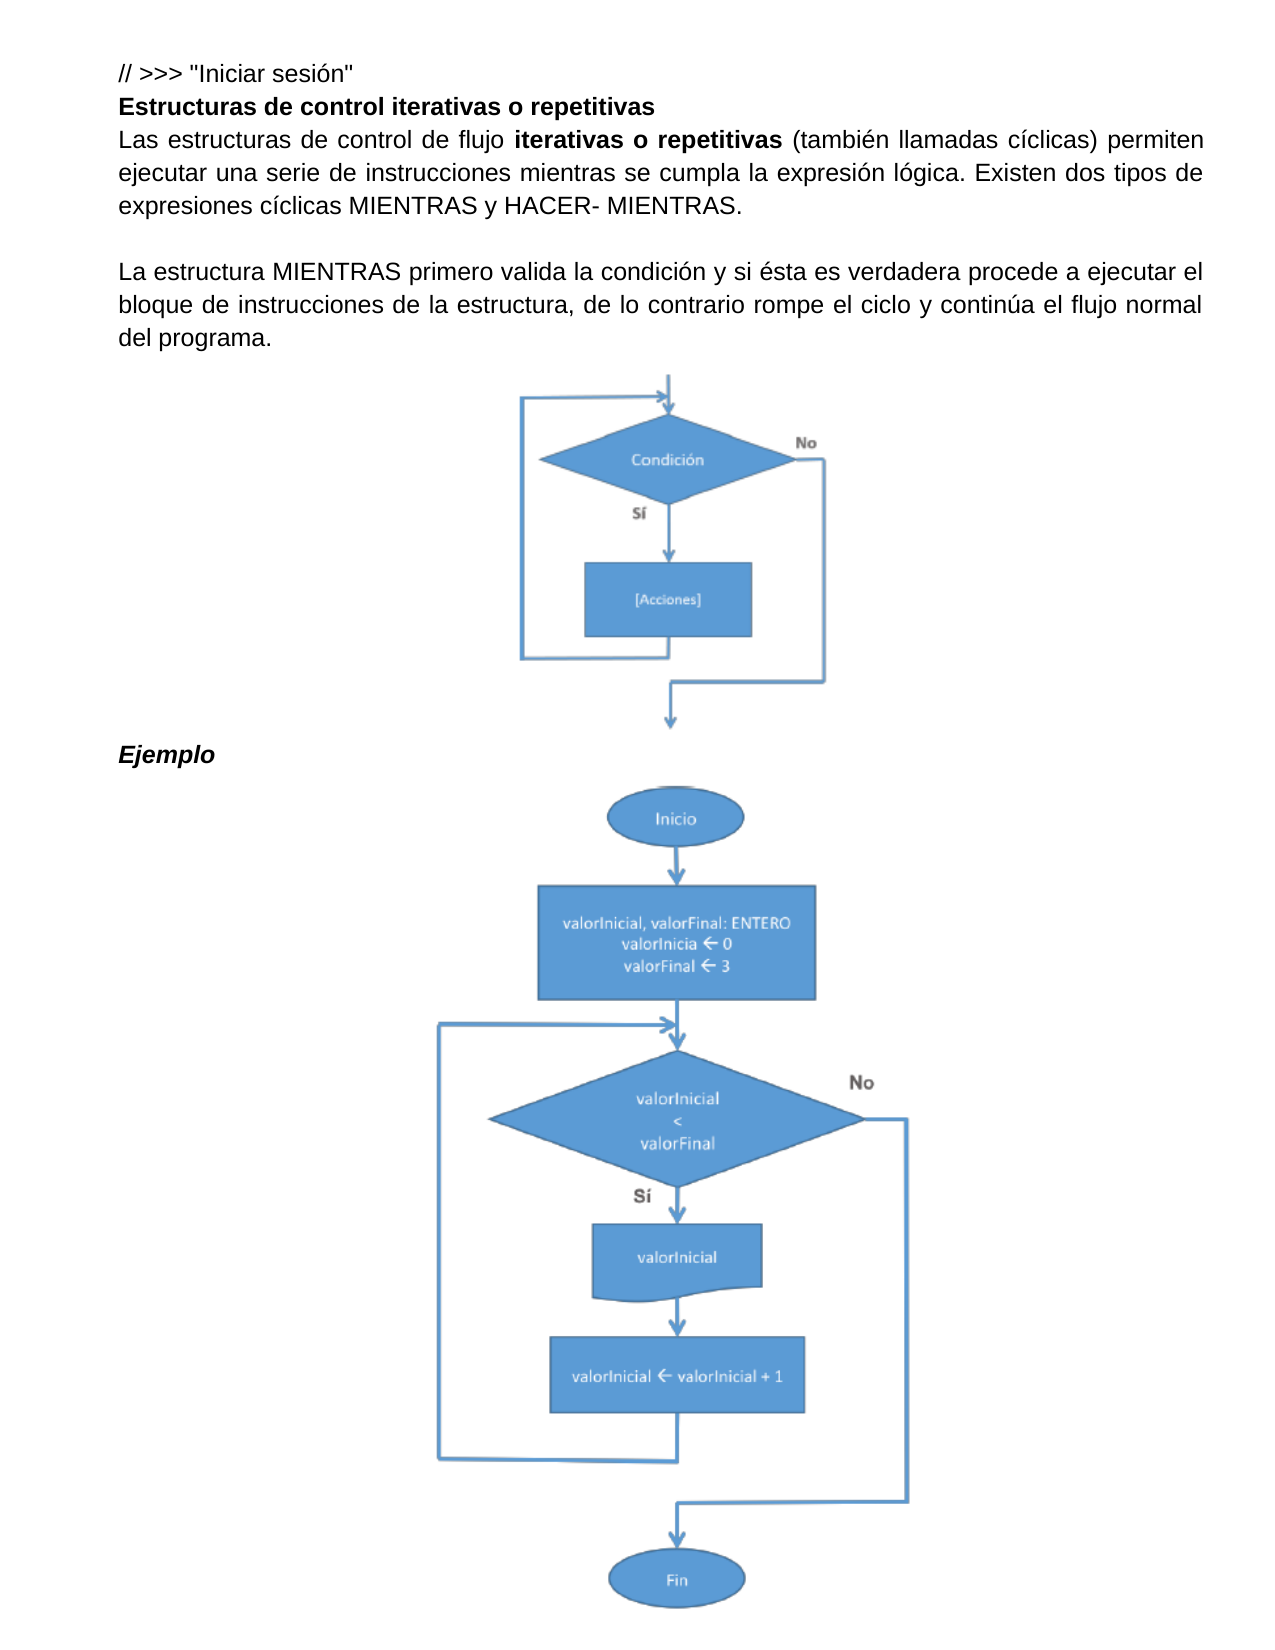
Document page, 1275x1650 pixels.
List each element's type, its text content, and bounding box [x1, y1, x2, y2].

text Ejemplo [118, 740, 1205, 769]
text // >>> "Iniciar sesión" [118, 59, 1205, 88]
text Estructuras de control iterativas o repetitivas [118, 92, 1205, 121]
text La estructura MIENTRAS primero valida la condición y si ésta es verdadera procede a ejecutar el bloque de instrucciones de la estructura, de lo contrario rompe el ciclo y continúa el flujo normal del programa. [118, 257, 1205, 352]
text Las estructuras de control de flujo iterativas o repetitivas (también llamadas cíclicas) permiten ejecutar una serie de instrucciones mientras se cumpla la expresión lógica. Existen dos tipos de expresiones cíclicas MIENTRAS y HACER- MIENTRAS. [118, 125, 1205, 220]
